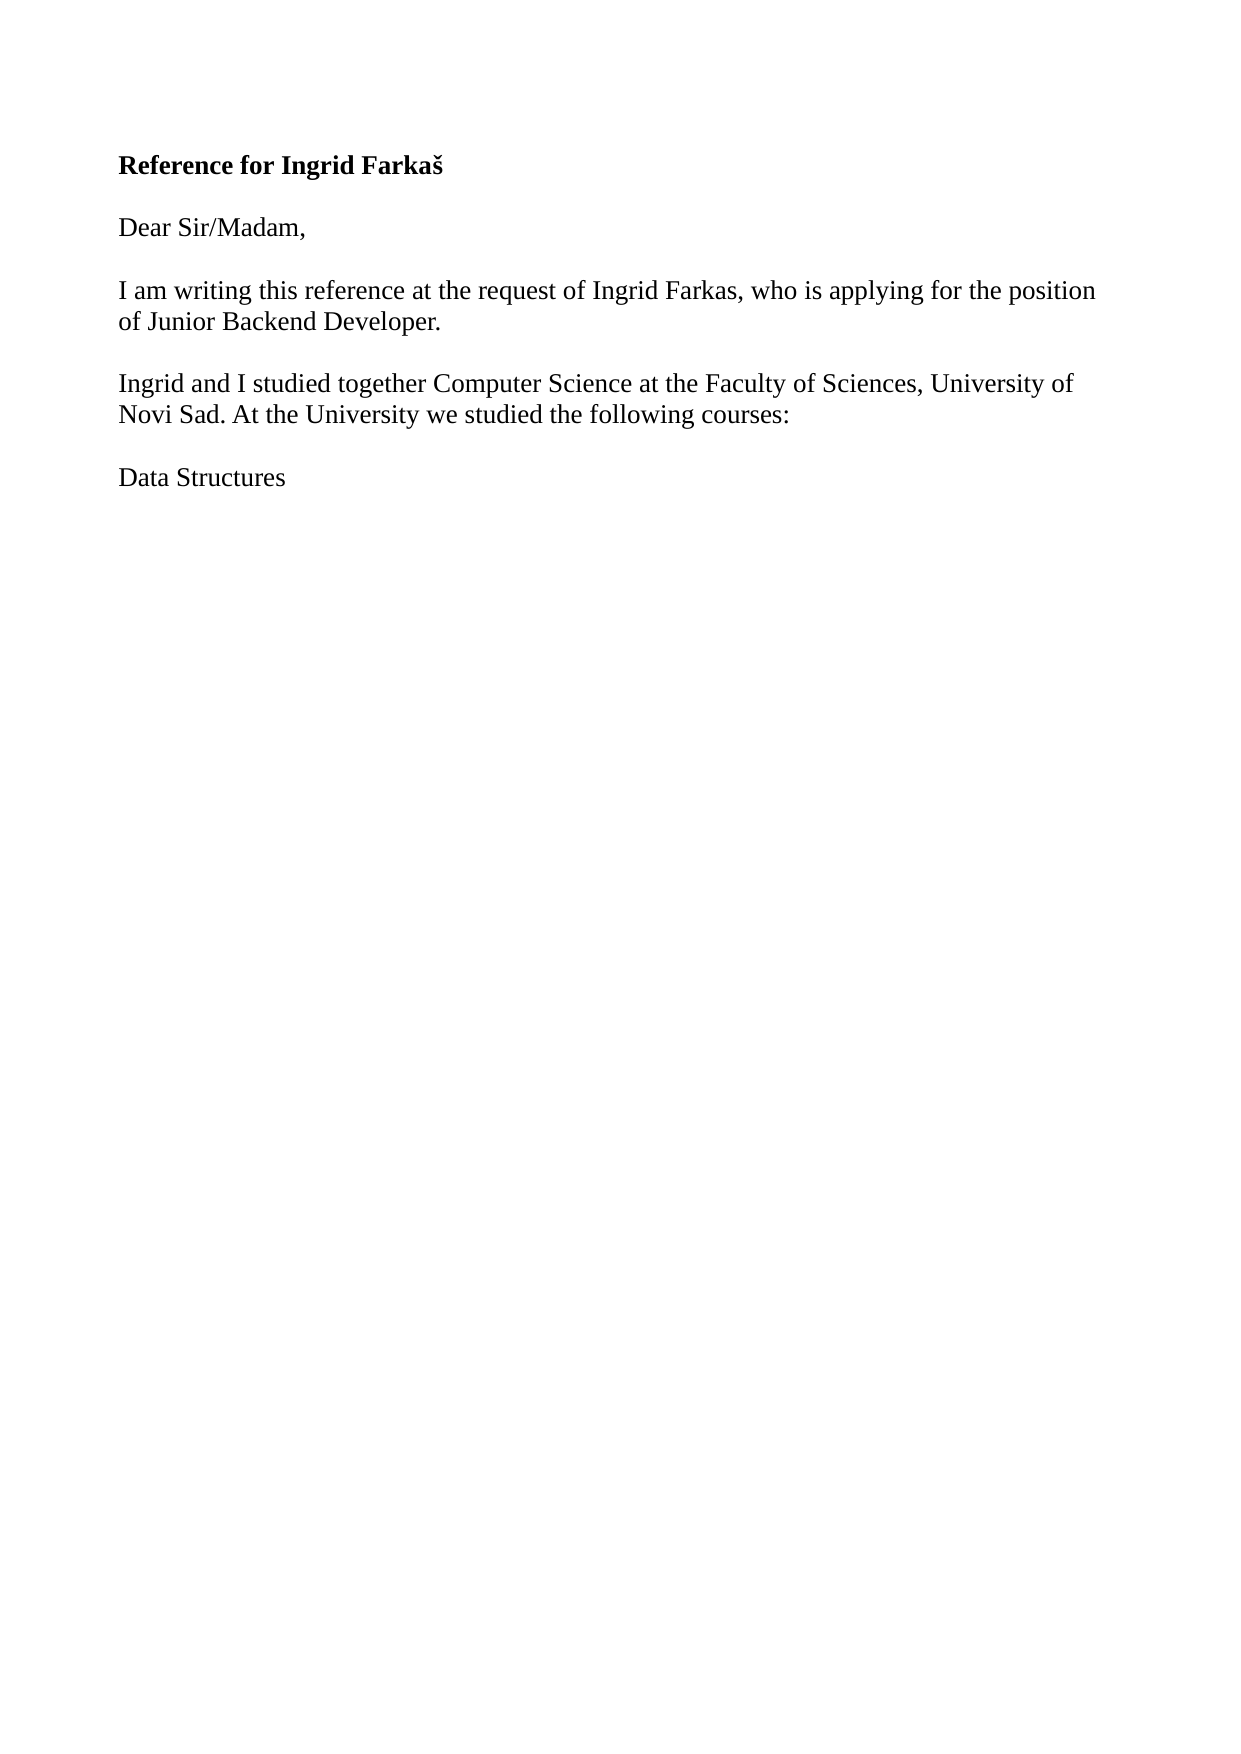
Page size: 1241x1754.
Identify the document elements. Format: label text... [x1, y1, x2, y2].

text Dear Sir/Madam, [118, 212, 1122, 243]
text Reference for Ingrid Farkaš [118, 149, 1122, 180]
text I am writing this reference at the request of Ingrid Farkas, who is applying for the position of Junior Backend Developer. [118, 274, 1122, 336]
text Ingrid and I studied together Computer Science at the Faculty of Sciences, University of Novi Sad. At the University we studied the following courses: [118, 367, 1122, 429]
text Data Structures [118, 461, 1122, 492]
